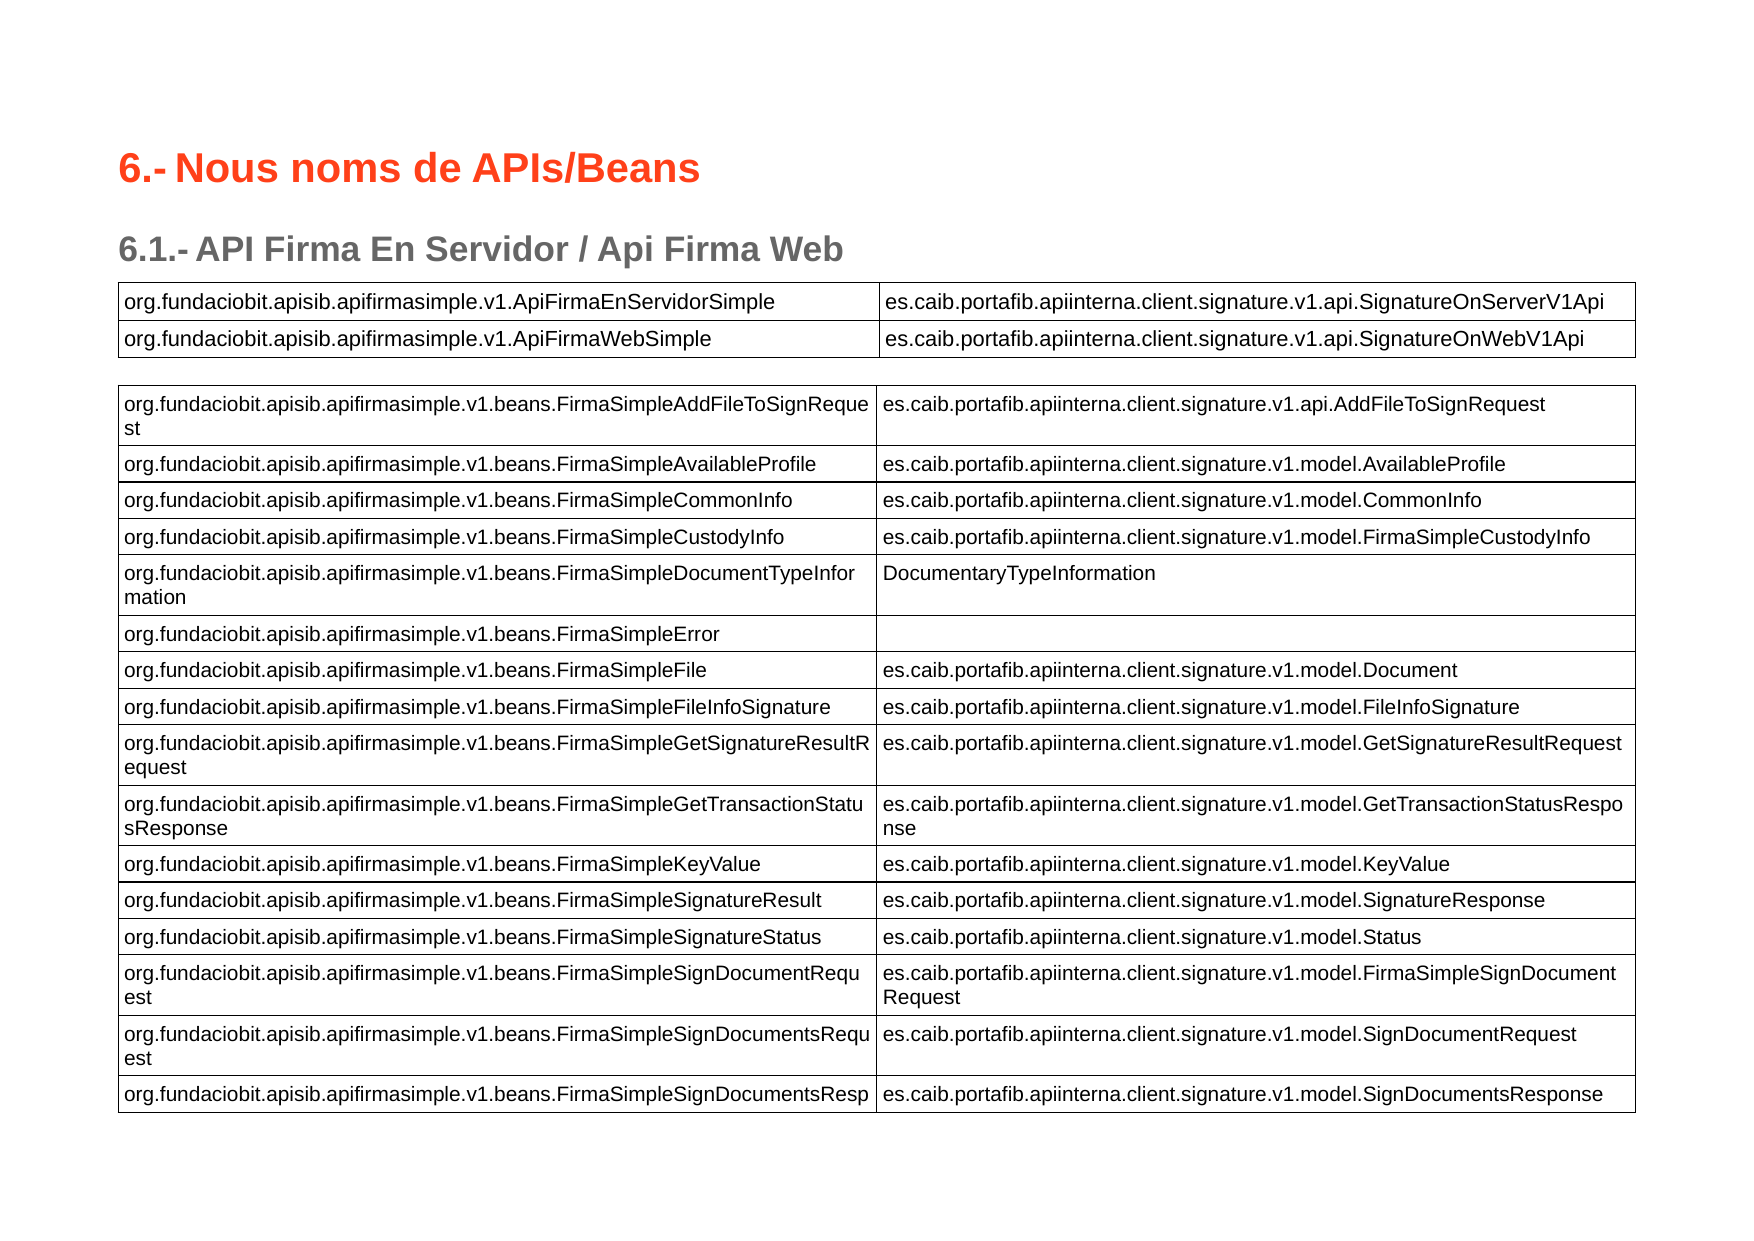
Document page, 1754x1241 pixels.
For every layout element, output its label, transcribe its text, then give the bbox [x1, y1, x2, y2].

table_cell es.caib.portafib.apiinterna.client.signature.v1.model.GetSignatureResultRequest [877, 725, 1635, 784]
table_cell es.caib.portafib.apiinterna.client.signature.v1.model.SignatureResponse [877, 883, 1635, 918]
table_cell org.fundaciobit.apisib.apifirmasimple.v1.beans.FirmaSimpleKeyValue [119, 846, 876, 881]
table_cell org.fundaciobit.apisib.apifirmasimple.v1.beans.FirmaSimpleCustodyInfo [119, 519, 876, 554]
table_cell es.caib.portafib.apiinterna.client.signature.v1.model.Document [877, 652, 1635, 688]
table_header org.fundaciobit.apisib.apifirmasimple.v1.ApiFirmaEnServidorSimple [119, 283, 879, 319]
table_cell es.caib.portafib.apiinterna.client.signature.v1.api.SignatureOnWebV1Api [880, 321, 1635, 357]
table_header es.caib.portafib.apiinterna.client.signature.v1.api.SignatureOnServerV1Api [880, 283, 1635, 319]
table_cell DocumentaryTypeInformation [877, 555, 1635, 615]
table_cell org.fundaciobit.apisib.apifirmasimple.v1.beans.FirmaSimpleDocumentTypeInformation [119, 555, 876, 615]
table_cell org.fundaciobit.apisib.apifirmasimple.v1.beans.FirmaSimpleSignDocumentsResp [119, 1076, 876, 1112]
table_cell es.caib.portafib.apiinterna.client.signature.v1.model.FileInfoSignature [877, 689, 1635, 724]
table_cell org.fundaciobit.apisib.apifirmasimple.v1.beans.FirmaSimpleSignDocumentsRequest [119, 1016, 876, 1075]
table_header org.fundaciobit.apisib.apifirmasimple.v1.beans.FirmaSimpleAddFileToSignRequest [119, 386, 876, 445]
table_cell [877, 616, 1635, 651]
table_cell org.fundaciobit.apisib.apifirmasimple.v1.beans.FirmaSimpleSignatureResult [119, 883, 876, 918]
table_cell org.fundaciobit.apisib.apifirmasimple.v1.beans.FirmaSimpleSignatureStatus [119, 919, 876, 954]
table_cell es.caib.portafib.apiinterna.client.signature.v1.model.CommonInfo [877, 483, 1635, 518]
table_cell org.fundaciobit.apisib.apifirmasimple.v1.beans.FirmaSimpleFile [119, 652, 876, 688]
table_cell org.fundaciobit.apisib.apifirmasimple.v1.beans.FirmaSimpleGetTransactionStatusResponse [119, 786, 876, 845]
table_cell org.fundaciobit.apisib.apifirmasimple.v1.ApiFirmaWebSimple [119, 321, 879, 357]
table_cell org.fundaciobit.apisib.apifirmasimple.v1.beans.FirmaSimpleAvailableProfile [119, 446, 876, 481]
table_cell es.caib.portafib.apiinterna.client.signature.v1.model.AvailableProfile [877, 446, 1635, 481]
subtitle Nous noms de APIs/Beans [118, 143, 1636, 191]
table_cell org.fundaciobit.apisib.apifirmasimple.v1.beans.FirmaSimpleSignDocumentRequest [119, 955, 876, 1015]
table_cell es.caib.portafib.apiinterna.client.signature.v1.model.SignDocumentRequest [877, 1016, 1635, 1075]
table_cell es.caib.portafib.apiinterna.client.signature.v1.model.KeyValue [877, 846, 1635, 881]
table_cell org.fundaciobit.apisib.apifirmasimple.v1.beans.FirmaSimpleError [119, 616, 876, 651]
table_cell es.caib.portafib.apiinterna.client.signature.v1.model.FirmaSimpleCustodyInfo [877, 519, 1635, 554]
table_cell es.caib.portafib.apiinterna.client.signature.v1.model.SignDocumentsResponse [877, 1076, 1635, 1112]
table_cell org.fundaciobit.apisib.apifirmasimple.v1.beans.FirmaSimpleCommonInfo [119, 483, 876, 518]
table_header es.caib.portafib.apiinterna.client.signature.v1.api.AddFileToSignRequest [877, 386, 1635, 445]
table_cell org.fundaciobit.apisib.apifirmasimple.v1.beans.FirmaSimpleFileInfoSignature [119, 689, 876, 724]
subtitle API Firma En Servidor / Api Firma Web [118, 228, 1636, 269]
table_cell es.caib.portafib.apiinterna.client.signature.v1.model.FirmaSimpleSignDocumentRequest [877, 955, 1635, 1015]
table_cell org.fundaciobit.apisib.apifirmasimple.v1.beans.FirmaSimpleGetSignatureResultRequest [119, 725, 876, 784]
table_cell es.caib.portafib.apiinterna.client.signature.v1.model.Status [877, 919, 1635, 954]
table_cell es.caib.portafib.apiinterna.client.signature.v1.model.GetTransactionStatusResponse [877, 786, 1635, 845]
